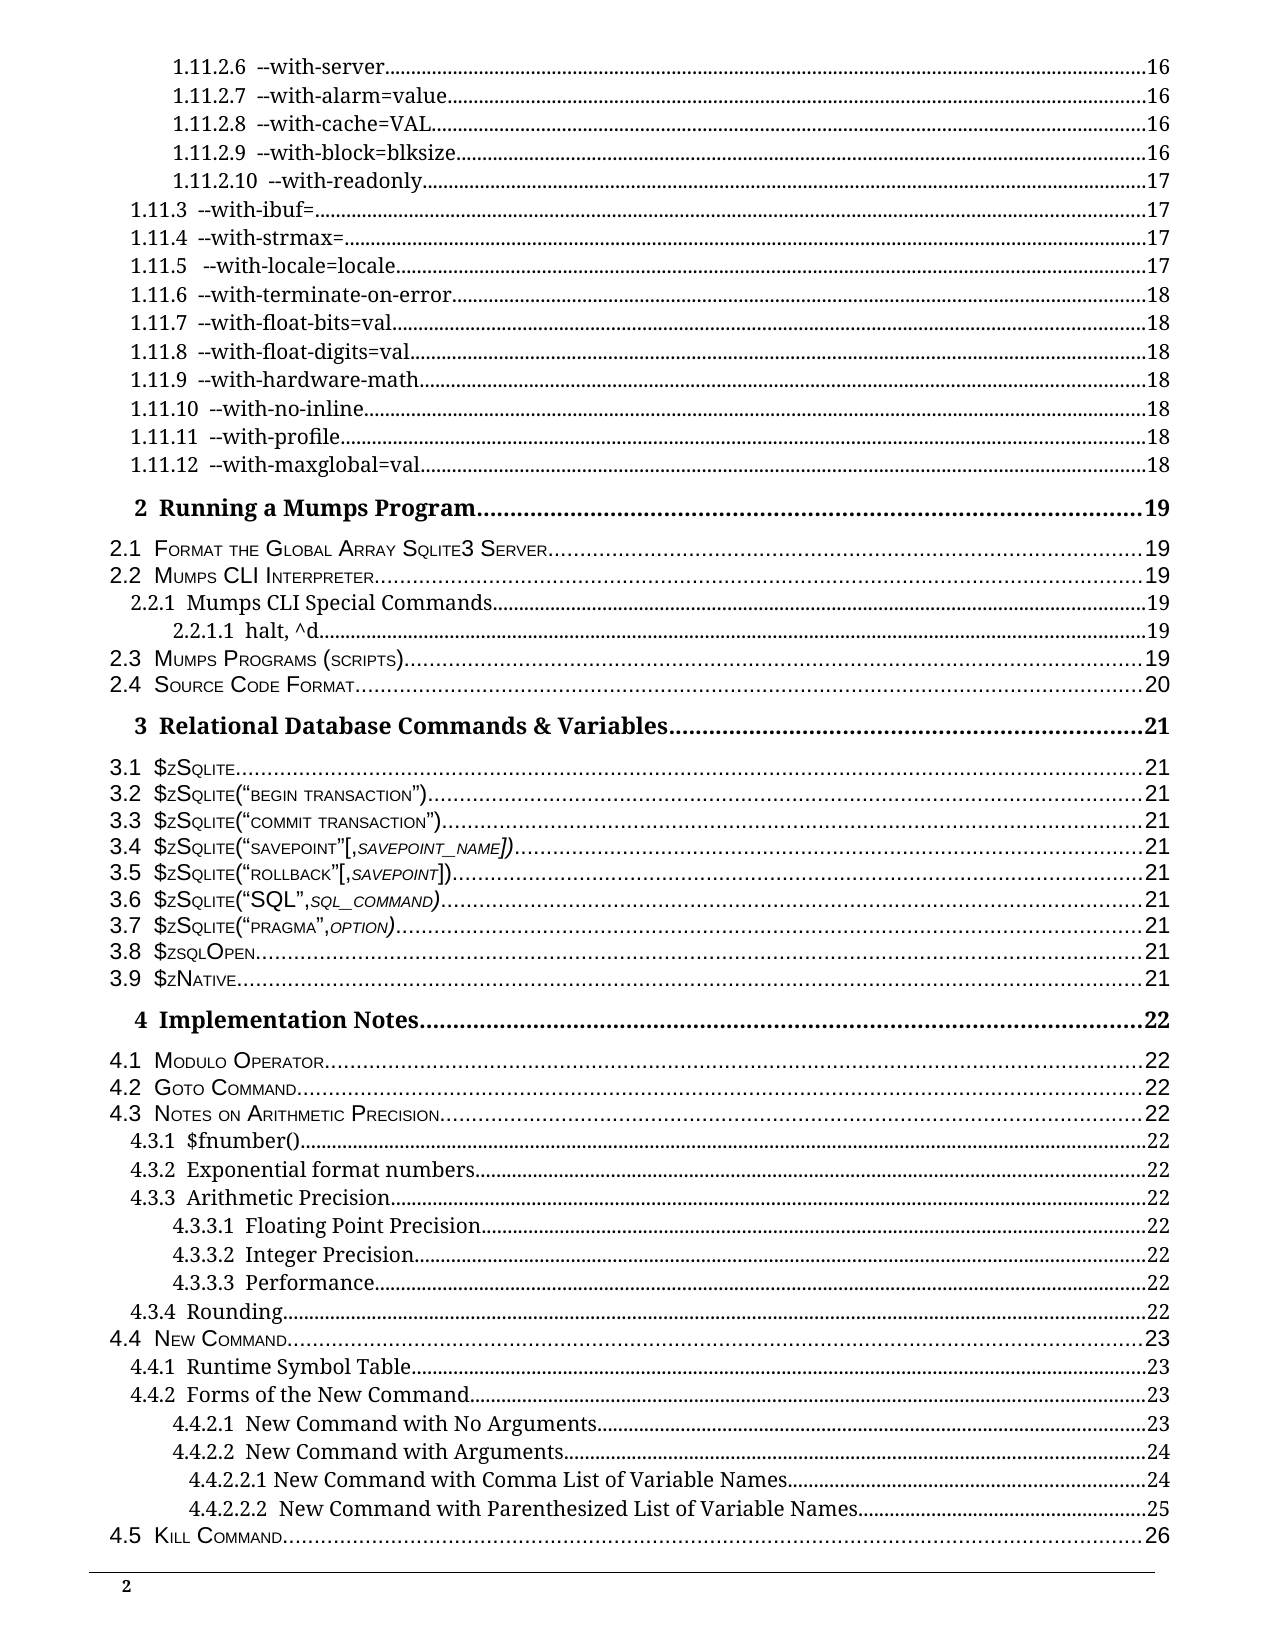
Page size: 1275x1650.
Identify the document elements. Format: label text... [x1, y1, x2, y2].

text 1.11.2.10 --with-readonly 17 [131, 166, 1170, 195]
text 4.3.4 Rounding 22 [130, 1297, 1170, 1325]
text 3.2 $zSqlite(“begin transaction”) 21 [109, 780, 1170, 807]
text 4.3 Notes on Arithmetic Precision 22 [109, 1100, 1170, 1126]
text 4.3.1 $fnumber() 22 [130, 1126, 1170, 1155]
text 4.4 New Command 23 [109, 1325, 1170, 1352]
text 4.4.2 Forms of the New Command 23 [130, 1380, 1170, 1409]
text 3.6 $zSqlite(“SQL”,sql_command) 21 [109, 886, 1170, 912]
text 4.3.3 Arithmetic Precision 22 [130, 1183, 1170, 1212]
text 4.3.3.1 Floating Point Precision 22 [131, 1212, 1170, 1240]
text 3.3 $zSqlite(“commit transaction”) 21 [109, 807, 1170, 833]
text 2.1 Format the Global Array Sqlite3 Server 19 [109, 535, 1170, 562]
text 1.11.2.8 --with-cache=VAL 16 [131, 109, 1170, 138]
text 4.1 Modulo Operator 22 [109, 1047, 1170, 1074]
text 1.11.11 --with-profile 18 [130, 422, 1170, 451]
text 1.11.4 --with-strmax= 17 [130, 223, 1170, 252]
text 1.11.12 --with-maxglobal=val 18 [130, 451, 1170, 479]
text 3.7 $zSqlite(“pragma”,option) 21 [109, 912, 1170, 938]
text 1.11.2.9 --with-block=blksize 16 [131, 138, 1170, 166]
text 4.3.3.2 Integer Precision 22 [131, 1240, 1170, 1268]
text 1.11.2.6 --with-server 16 [131, 52, 1170, 81]
text 2.2 Mumps CLI Interpreter 19 [109, 562, 1170, 588]
text 2.4 Source Code Format 20 [109, 671, 1170, 698]
text 4.3.2 Exponential format numbers 22 [130, 1155, 1170, 1183]
text 1.11.9 --with-hardware-math 18 [130, 365, 1170, 394]
text 1.11.6 --with-terminate-on-error 18 [130, 280, 1170, 308]
text 4 Implementation Notes 22 [88, 1003, 1170, 1035]
text 3 Relational Database Commands & Variables 21 [88, 710, 1170, 741]
text 3.8 $zsqlOpen 21 [109, 938, 1170, 965]
text 2.2.1.1 halt, ^d 19 [131, 616, 1170, 645]
text 1.11.3 --with-ibuf= 17 [130, 195, 1170, 223]
text 3.9 $zNative 21 [109, 965, 1170, 991]
text 4.4.2.2.1 New Command with Comma List of Variable Names 24 [188, 1466, 1170, 1494]
text 2.3 Mumps Programs (scripts) 19 [109, 645, 1170, 671]
text 1.11.5 --with-locale=locale 17 [130, 252, 1170, 280]
text 4.4.2.2 New Command with Arguments 24 [131, 1437, 1170, 1466]
text 1.11.10 --with-no-inline 18 [130, 394, 1170, 422]
text 2.2.1 Mumps CLI Special Commands 19 [130, 588, 1170, 616]
text 3.4 $zSqlite(“savepoint”[,savepoint_name]) 21 [109, 833, 1170, 859]
text 1.11.2.7 --with-alarm=value 16 [131, 81, 1170, 109]
text 2 Running a Mumps Program 19 [88, 492, 1170, 523]
text 3.1 $zSqlite 21 [109, 754, 1170, 780]
text 3.5 $zSqlite(“rollback”[,savepoint]) 21 [109, 859, 1170, 886]
text 4.3.3.3 Performance 22 [131, 1268, 1170, 1297]
text 4.2 Goto Command 22 [109, 1074, 1170, 1100]
text 1.11.8 --with-float-digits=val 18 [130, 337, 1170, 365]
text 4.4.2.2.2 New Command with Parenthesized List of Variable Names 25 [188, 1494, 1170, 1522]
text 1.11.7 --with-float-bits=val 18 [130, 308, 1170, 337]
text 4.4.2.1 New Command with No Arguments 23 [131, 1409, 1170, 1437]
text 4.5 Kill Command 26 [109, 1522, 1170, 1549]
text 4.4.1 Runtime Symbol Table 23 [130, 1352, 1170, 1380]
